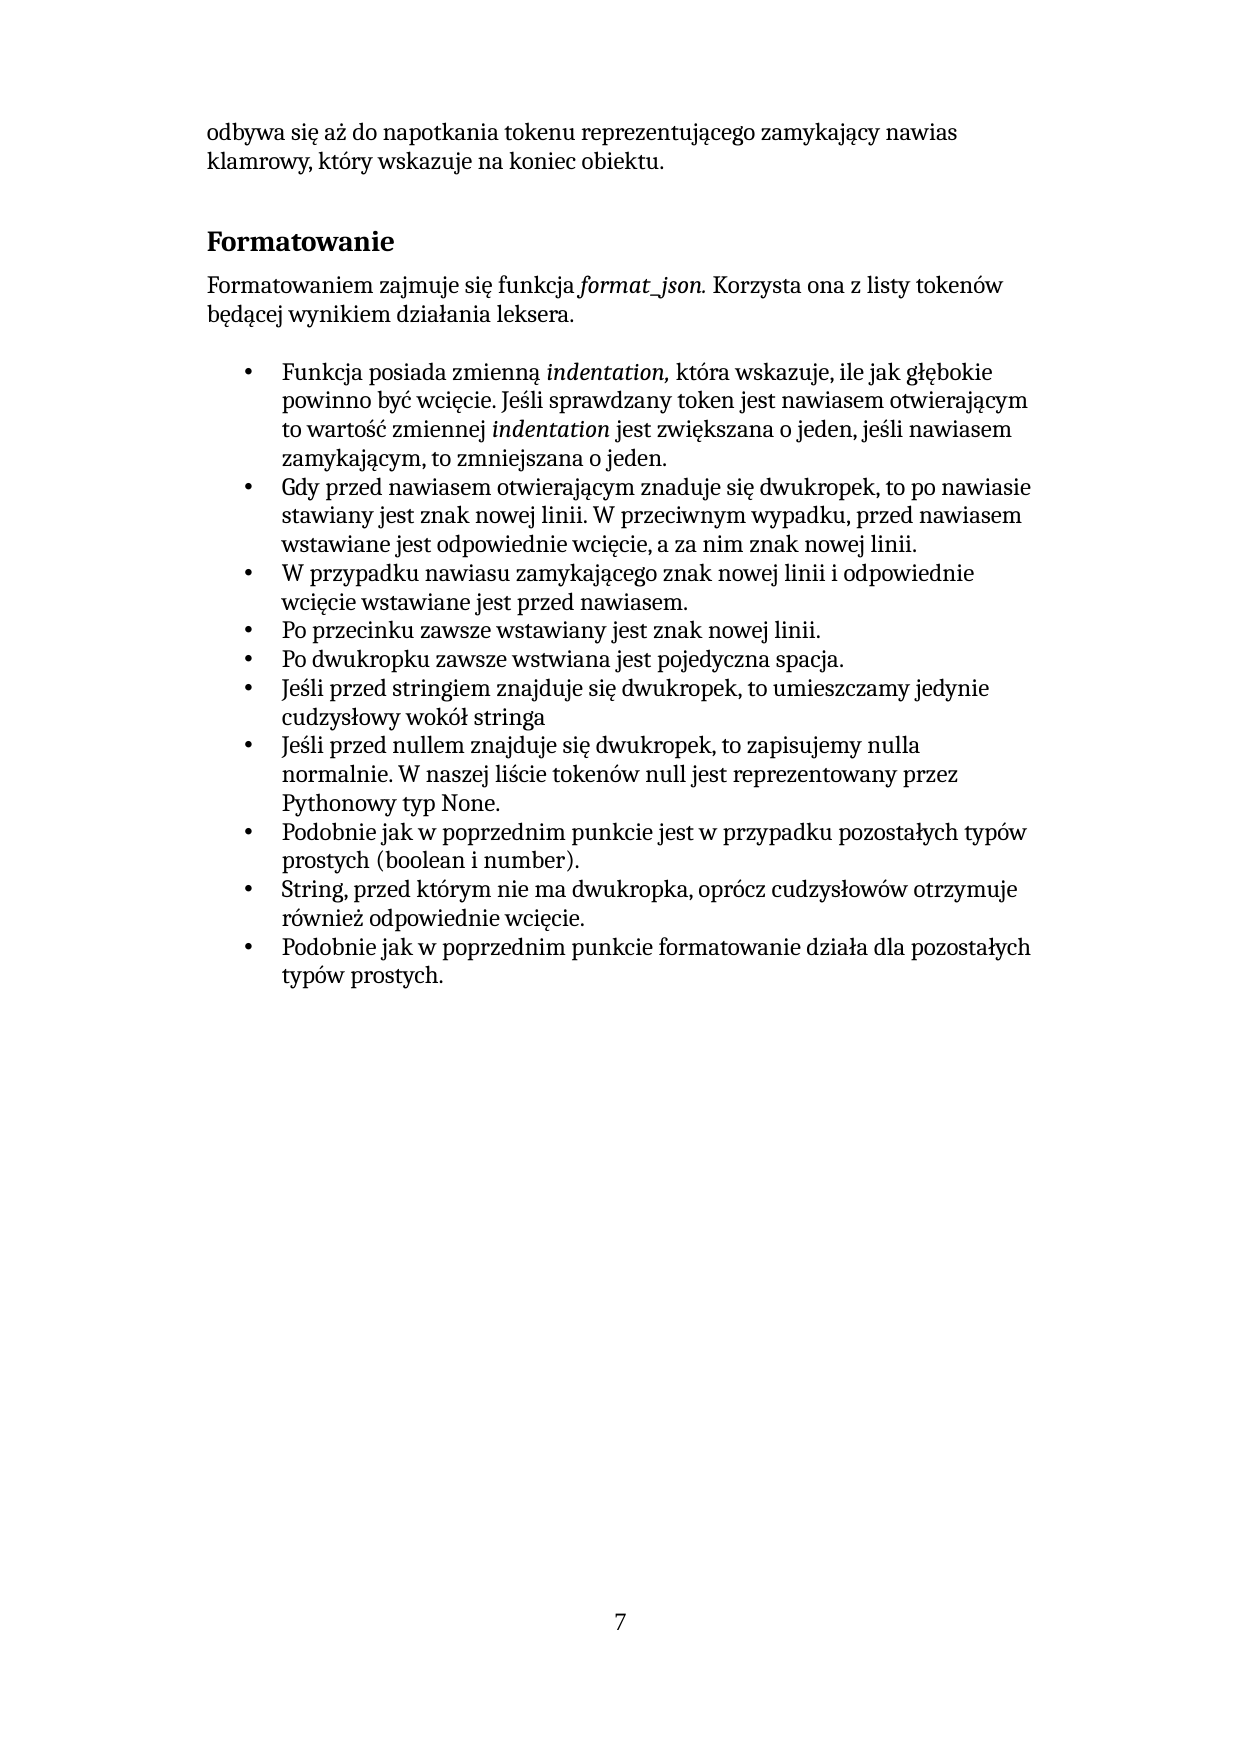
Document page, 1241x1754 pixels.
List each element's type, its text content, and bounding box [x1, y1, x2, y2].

text odbywa się aż do napotkania tokenu reprezentującego zamykający nawias klamrowy, który wskazuje na koniec obiektu. [207, 118, 1033, 176]
list Podobnie jak w poprzednim punkcie jest w przypadku pozostałych typów prostych (boolean i number). [244, 817, 1033, 875]
list Funkcja posiada zmienną indentation, która wskazuje, ile jak głębokie powinno być wcięcie. Jeśli sprawdzany token jest nawiasem otwierającym to wartość zmiennej indentation jest zwiększana o jeden, jeśli nawiasem zamykającym, to zmniejszana o jeden. [244, 357, 1033, 472]
list Po dwukropku zawsze wstwiana jest pojedyczna spacja. [244, 645, 1033, 674]
list Gdy przed nawiasem otwierającym znaduje się dwukropek, to po nawiasie stawiany jest znak nowej linii. W przeciwnym wypadku, przed nawiasem wstawiane jest odpowiednie wcięcie, a za nim znak nowej linii. [244, 472, 1033, 559]
list String, przed którym nie ma dwukropka, oprócz cudzysłowów otrzymuje również odpowiednie wcięcie. [244, 875, 1033, 932]
list W przypadku nawiasu zamykającego znak nowej linii i odpowiednie wcięcie wstawiane jest przed nawiasem. [244, 559, 1033, 616]
list Po przecinku zawsze wstawiany jest znak nowej linii. [244, 616, 1033, 645]
subtitle Formatowanie [207, 225, 1033, 259]
text Formatowaniem zajmuje się funkcja format_json. Korzysta ona z listy tokenów będącej wynikiem działania leksera. [207, 271, 1033, 329]
list Jeśli przed nullem znajduje się dwukropek, to zapisujemy nulla normalnie. W naszej liście tokenów null jest reprezentowany przez Pythonowy typ None. [244, 731, 1033, 817]
list Podobnie jak w poprzednim punkcie formatowanie działa dla pozostałych typów prostych. [244, 932, 1033, 990]
list Jeśli przed stringiem znajduje się dwukropek, to umieszczamy jedynie cudzysłowy wokół stringa [244, 674, 1033, 731]
